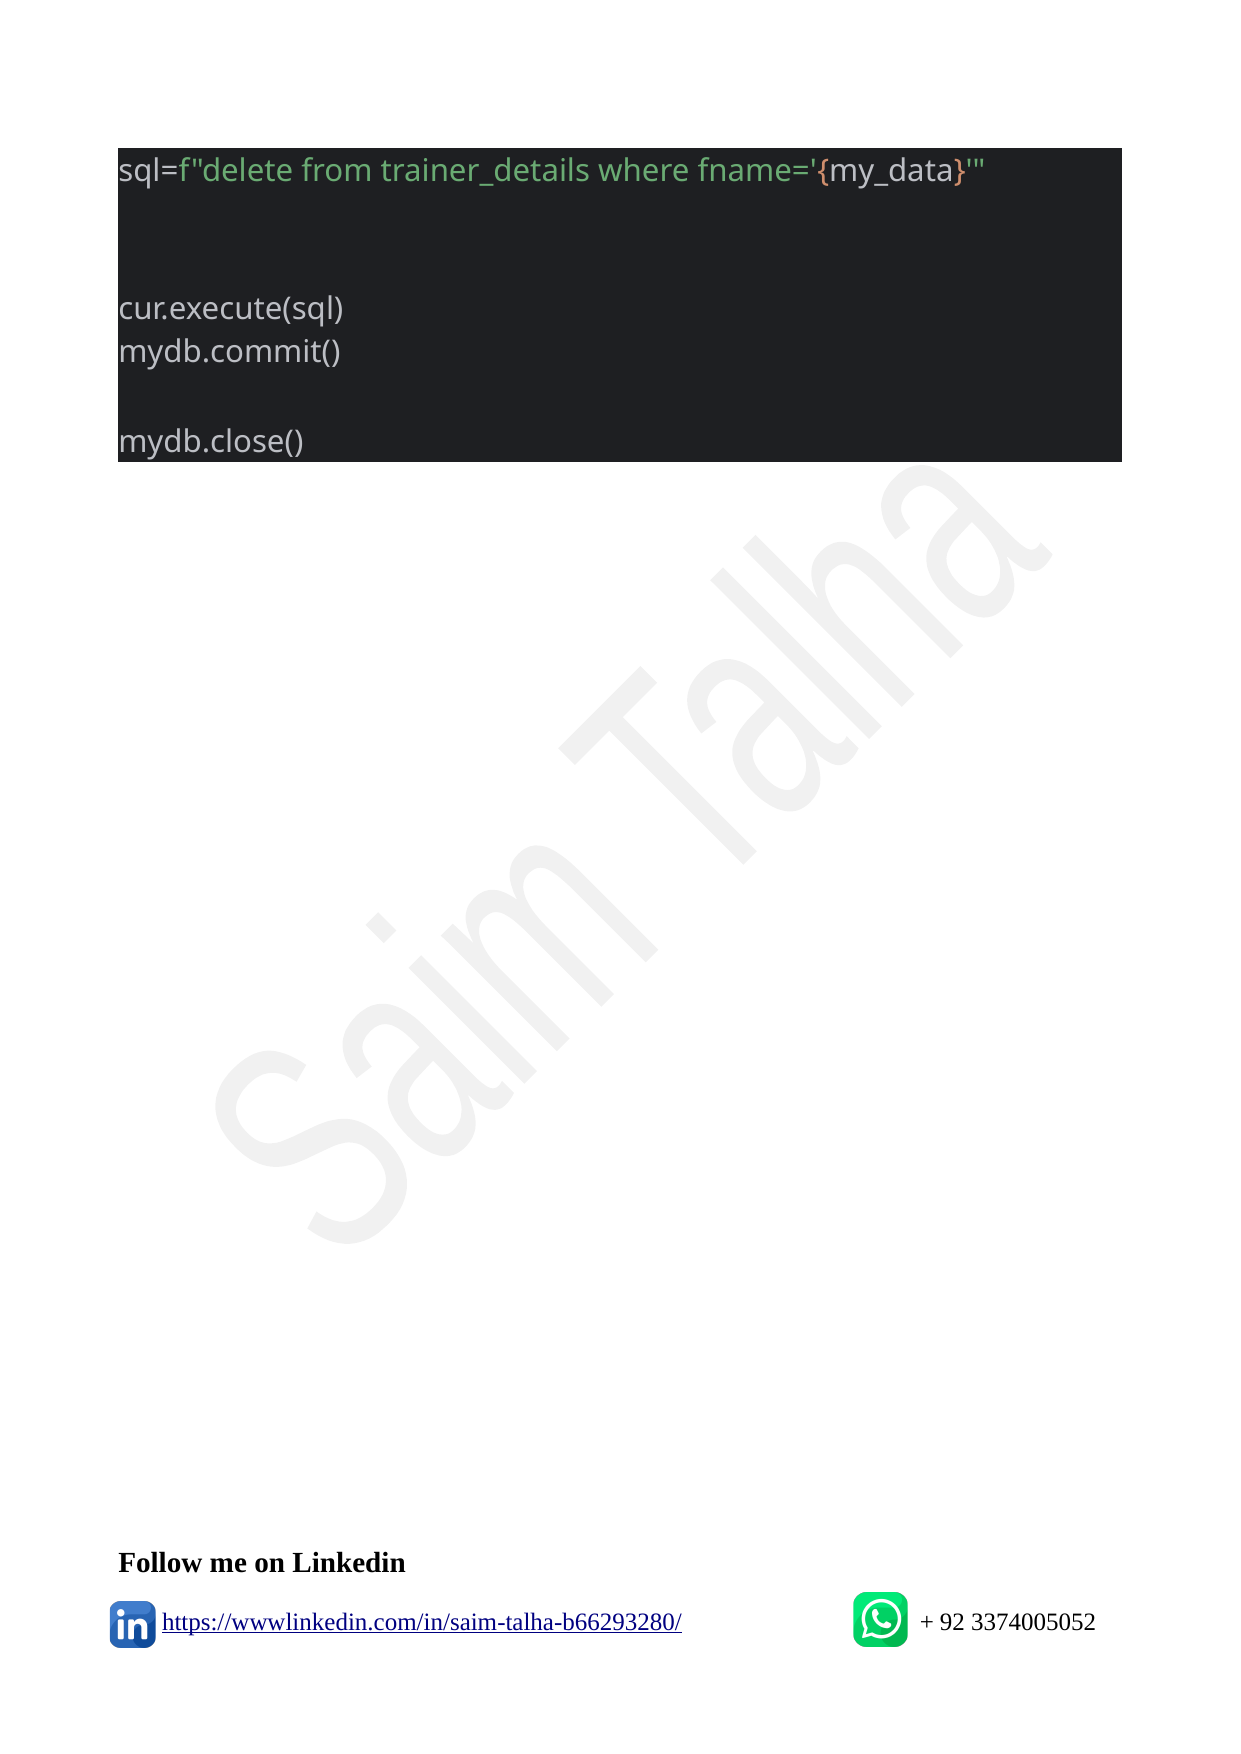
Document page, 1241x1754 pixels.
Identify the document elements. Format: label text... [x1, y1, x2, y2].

picture [853, 1592, 908, 1647]
text sql=f"delete from trainer_details where fname='{my_data}'" cur.execute(sql) mydb.commit() mydb.close() [118, 148, 1122, 462]
picture [109, 1601, 156, 1648]
